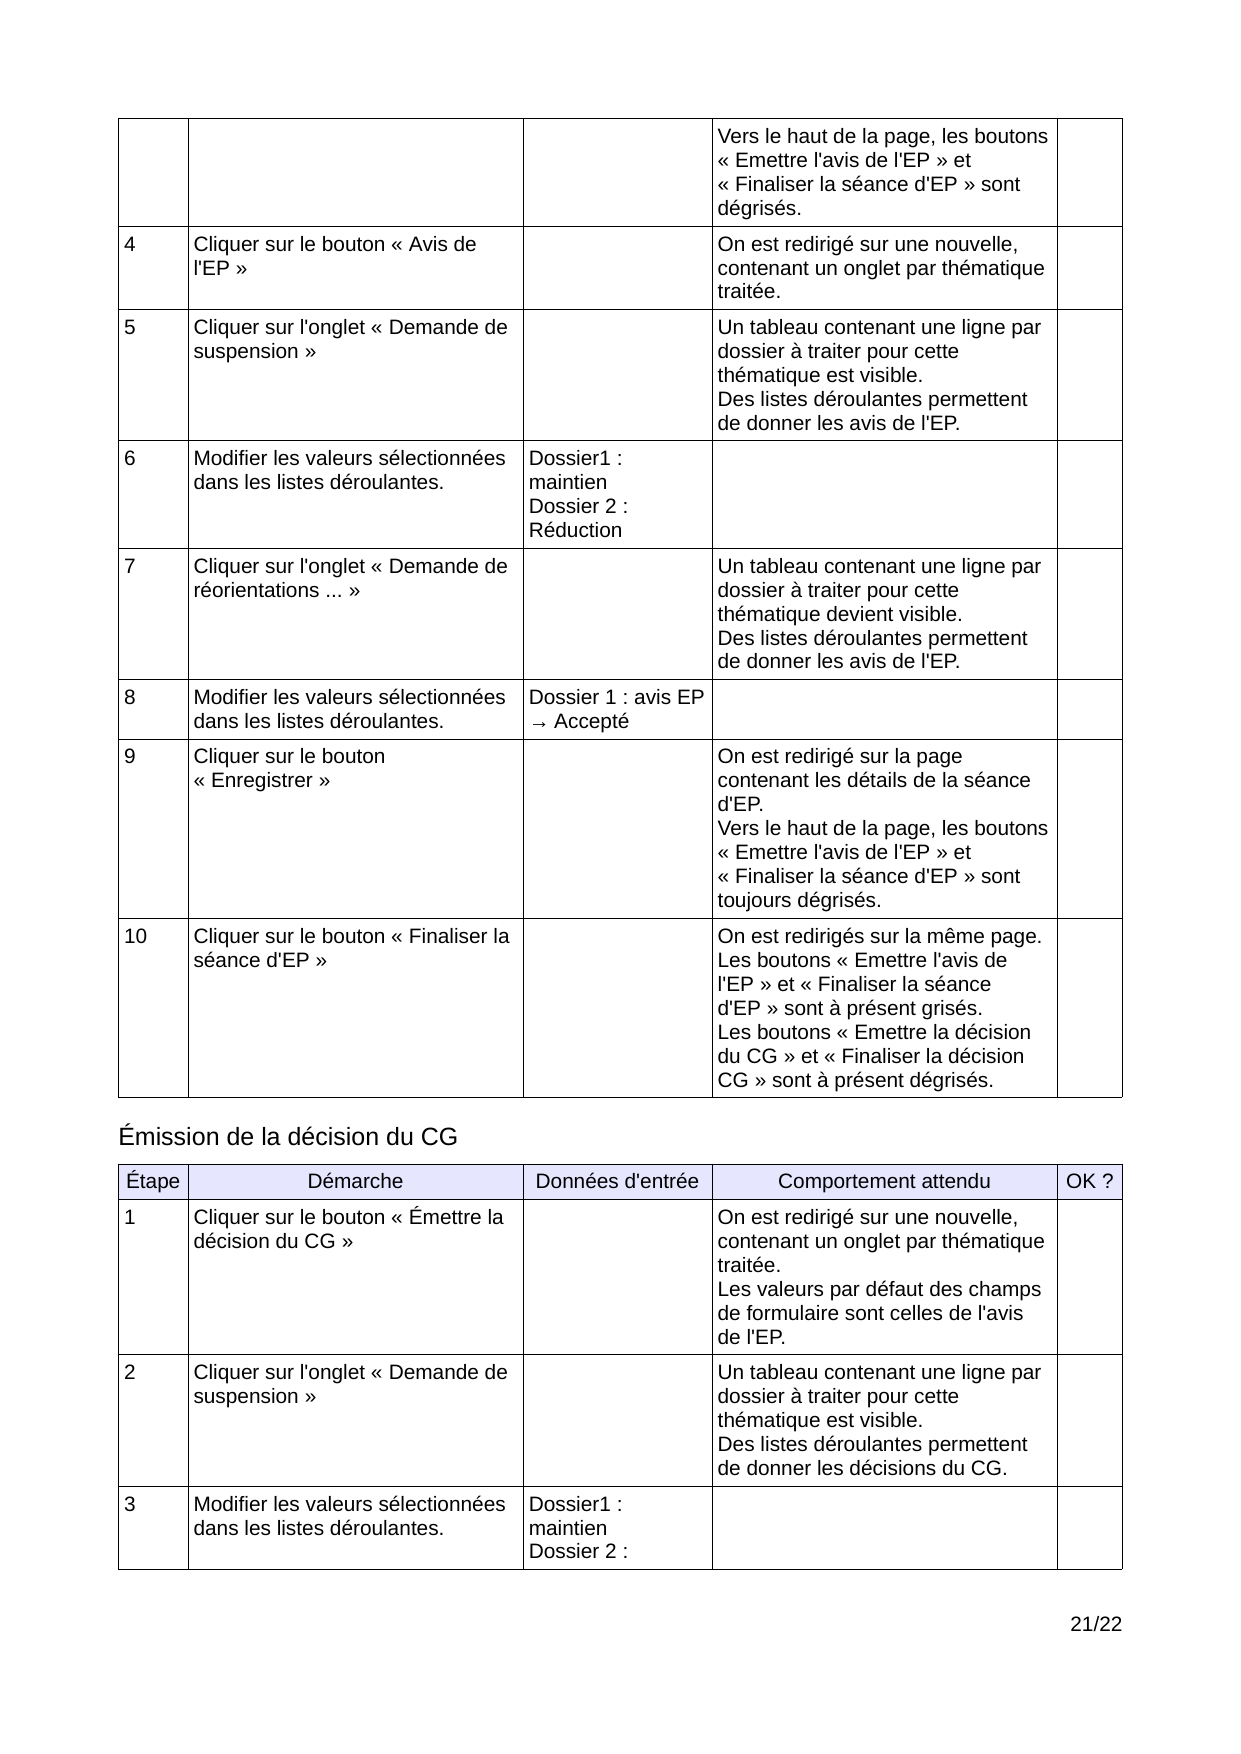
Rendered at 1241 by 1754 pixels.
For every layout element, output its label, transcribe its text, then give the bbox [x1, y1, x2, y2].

table_cell [119, 119, 188, 226]
table_cell Cliquer sur le bouton « Enregistrer » [189, 740, 523, 918]
table_cell [524, 310, 712, 440]
table_header Données d'entrée [524, 1165, 712, 1199]
table_cell 3 [119, 1487, 188, 1569]
table_cell [1058, 680, 1122, 738]
table_cell Vers le haut de la page, les boutons « Emettre l'avis de l'EP » et « Finaliser la séance d'EP » sont dégrisés. [713, 119, 1057, 226]
table_cell [524, 1200, 712, 1354]
table_cell [524, 740, 712, 918]
table_cell [1058, 1487, 1122, 1569]
table_cell Cliquer sur l'onglet « Demande de suspension » [189, 310, 523, 440]
table_cell Modifier les valeurs sélectionnées dans les listes déroulantes. [189, 1487, 523, 1569]
table_cell Un tableau contenant une ligne par dossier à traiter pour cette thématique est visible. Des listes déroulantes permettent de donner les décisions du CG. [713, 1355, 1057, 1486]
table_cell [713, 680, 1057, 738]
table_cell On est redirigé sur la page contenant les détails de la séance d'EP. Vers le haut de la page, les boutons « Emettre l'avis de l'EP » et « Finaliser la séance d'EP » sont toujours dégrisés. [713, 740, 1057, 918]
table_cell On est redirigé sur une nouvelle, contenant un onglet par thématique traitée. [713, 227, 1057, 309]
table_cell [1058, 549, 1122, 679]
table_cell Un tableau contenant une ligne par dossier à traiter pour cette thématique devient visible. Des listes déroulantes permettent de donner les avis de l'EP. [713, 549, 1057, 679]
table_cell 8 [119, 680, 188, 738]
table_cell 2 [119, 1355, 188, 1486]
table_cell 1 [119, 1200, 188, 1354]
table_cell Modifier les valeurs sélectionnées dans les listes déroulantes. [189, 680, 523, 738]
table_header Comportement attendu [713, 1165, 1057, 1199]
table_cell [713, 441, 1057, 548]
table_cell [1058, 227, 1122, 309]
table_cell Cliquer sur le bouton « Finaliser la séance d'EP » [189, 919, 523, 1097]
table_cell On est redirigés sur la même page. Les boutons « Emettre l'avis de l'EP » et « Finaliser la séance d'EP » sont à présent grisés. Les boutons « Emettre la décision du CG » et « Finaliser la décision CG » sont à présent dégrisés. [713, 919, 1057, 1097]
table_cell [1058, 441, 1122, 548]
table_cell [524, 919, 712, 1097]
subtitle Émission de la décision du CG [118, 1122, 1122, 1151]
table_cell Cliquer sur l'onglet « Demande de suspension » [189, 1355, 523, 1486]
table_cell [1058, 1200, 1122, 1354]
table_cell Modifier les valeurs sélectionnées dans les listes déroulantes. [189, 441, 523, 548]
table_cell Cliquer sur le bouton « Avis de l'EP » [189, 227, 523, 309]
table_cell 7 [119, 549, 188, 679]
table_cell [1058, 919, 1122, 1097]
table_cell [189, 119, 523, 226]
table_cell Cliquer sur l'onglet « Demande de réorientations ... » [189, 549, 523, 679]
table_cell 6 [119, 441, 188, 548]
table_cell Cliquer sur le bouton « Émettre la décision du CG » [189, 1200, 523, 1354]
table_cell [524, 227, 712, 309]
table_cell [524, 119, 712, 226]
table_cell 5 [119, 310, 188, 440]
table_cell 9 [119, 740, 188, 918]
table_cell [1058, 310, 1122, 440]
table_cell 10 [119, 919, 188, 1097]
table_cell [1058, 1355, 1122, 1486]
table_header OK ? [1058, 1165, 1122, 1199]
table_cell [713, 1487, 1057, 1569]
table_cell Dossier1 : maintien Dossier 2 : Réduction [524, 441, 712, 548]
table_cell On est redirigé sur une nouvelle, contenant un onglet par thématique traitée. Les valeurs par défaut des champs de formulaire sont celles de l'avis de l'EP. [713, 1200, 1057, 1354]
table_cell [524, 549, 712, 679]
table_cell Dossier 1 : avis EP → Accepté [524, 680, 712, 738]
table_cell Un tableau contenant une ligne par dossier à traiter pour cette thématique est visible. Des listes déroulantes permettent de donner les avis de l'EP. [713, 310, 1057, 440]
table_header Étape [119, 1165, 188, 1199]
table_header Démarche [189, 1165, 523, 1199]
table_cell 4 [119, 227, 188, 309]
table_cell Dossier1 : maintien Dossier 2 : [524, 1487, 712, 1569]
table_cell [524, 1355, 712, 1486]
table_cell [1058, 119, 1122, 226]
table_cell [1058, 740, 1122, 918]
